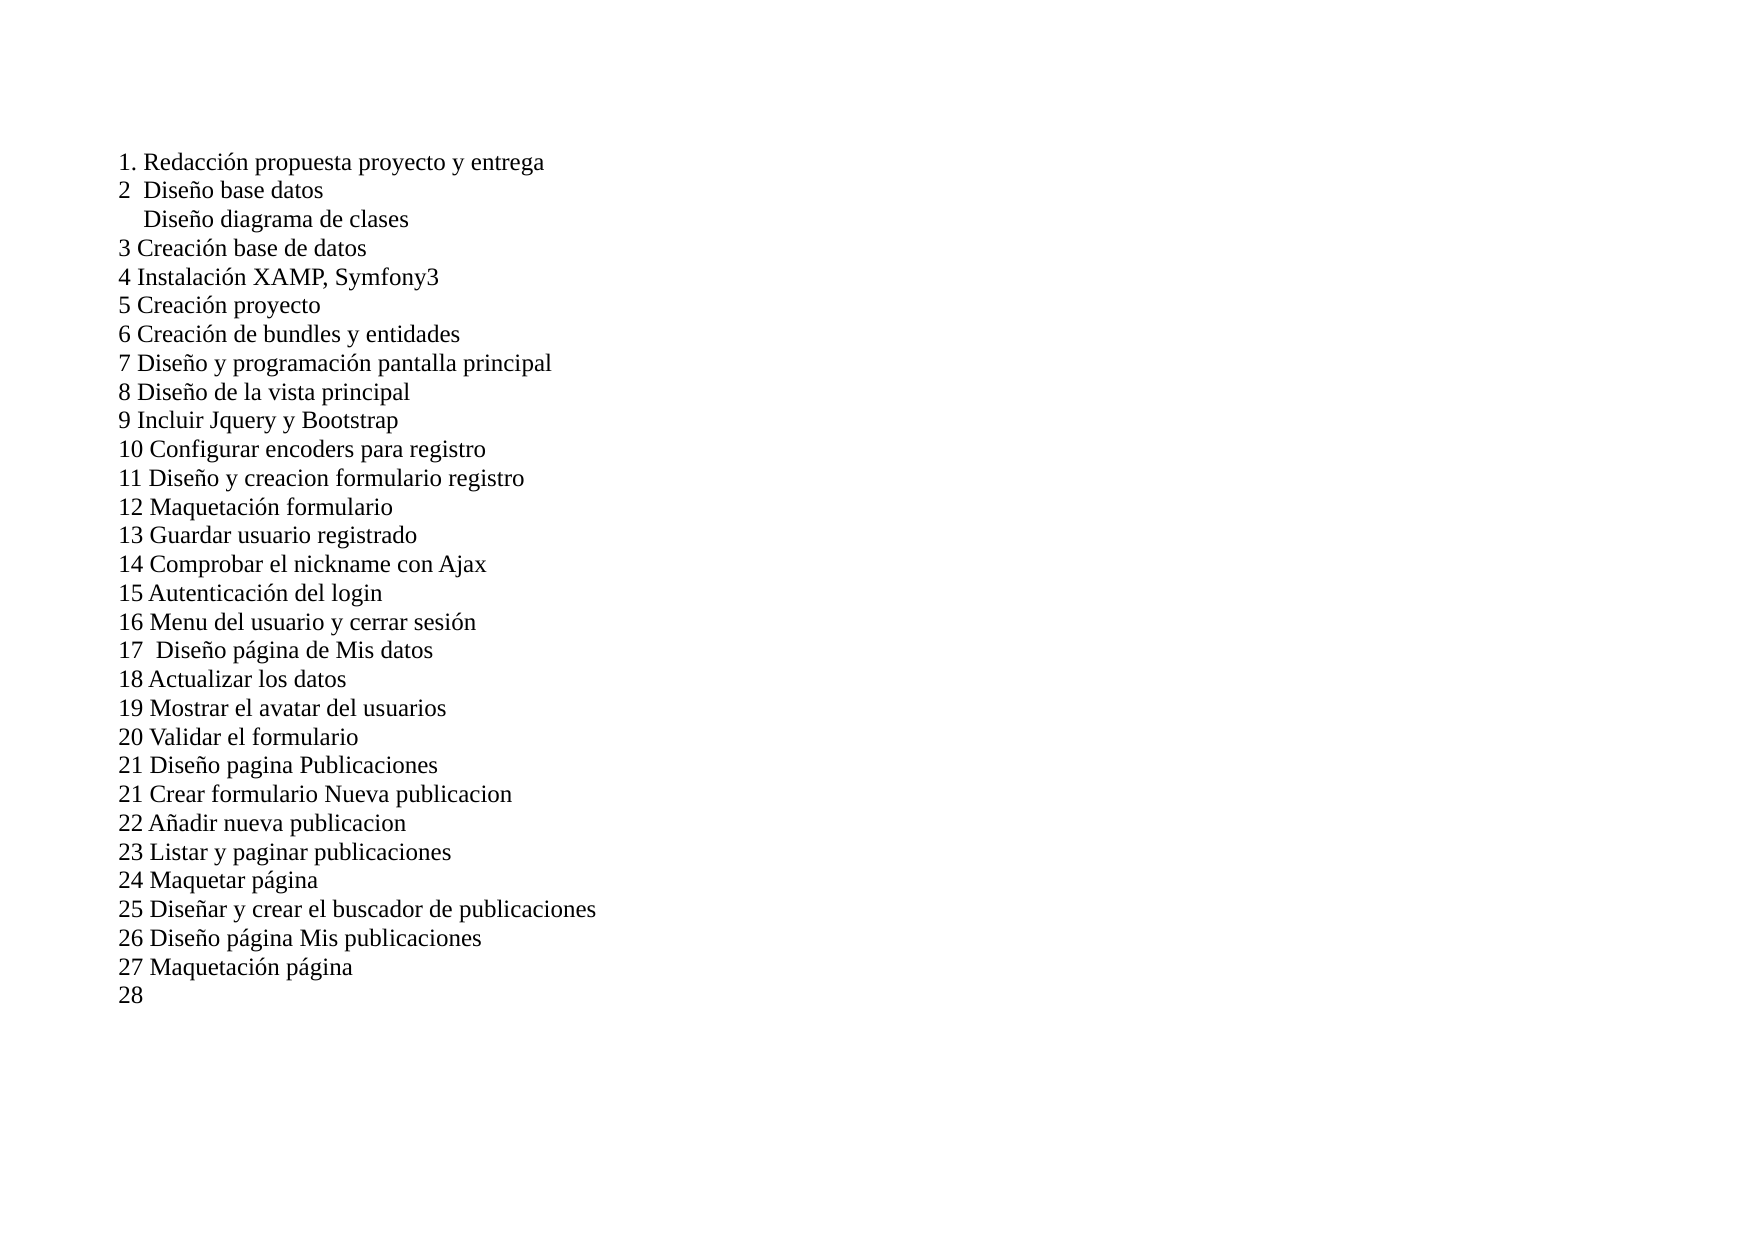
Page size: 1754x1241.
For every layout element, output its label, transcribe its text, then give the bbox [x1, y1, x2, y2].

text 12 Maquetación formulario [118, 492, 1636, 521]
text 1. Redacción propuesta proyecto y entrega [118, 147, 1636, 176]
text 19 Mostrar el avatar del usuarios [118, 693, 1636, 722]
text 13 Guardar usuario registrado [118, 521, 1636, 549]
text 27 Maquetación página [118, 952, 1636, 981]
text Diseño diagrama de clases [118, 204, 1636, 233]
text 5 Creación proyecto [118, 291, 1636, 319]
text 18 Actualizar los datos [118, 664, 1636, 693]
text 9 Incluir Jquery y Bootstrap [118, 406, 1636, 434]
text 15 Autenticación del login [118, 578, 1636, 607]
text 20 Validar el formulario [118, 722, 1636, 751]
text 26 Diseño página Mis publicaciones [118, 923, 1636, 952]
text 22 Añadir nueva publicacion [118, 808, 1636, 837]
text 25 Diseñar y crear el buscador de publicaciones [118, 894, 1636, 923]
text 3 Creación base de datos [118, 233, 1636, 262]
text 10 Configurar encoders para registro [118, 434, 1636, 463]
text 23 Listar y paginar publicaciones [118, 837, 1636, 866]
text 28 [118, 981, 1636, 1009]
text 14 Comprobar el nickname con Ajax [118, 549, 1636, 578]
text 24 Maquetar página [118, 866, 1636, 894]
text 21 Crear formulario Nueva publicacion [118, 779, 1636, 808]
text 16 Menu del usuario y cerrar sesión [118, 607, 1636, 636]
text 2 Diseño base datos [118, 176, 1636, 204]
text 17 Diseño página de Mis datos [118, 636, 1636, 664]
text 11 Diseño y creacion formulario registro [118, 463, 1636, 492]
text 6 Creación de bundles y entidades [118, 319, 1636, 348]
text 8 Diseño de la vista principal [118, 377, 1636, 406]
text 21 Diseño pagina Publicaciones [118, 751, 1636, 779]
text 7 Diseño y programación pantalla principal [118, 348, 1636, 377]
text 4 Instalación XAMP, Symfony3 [118, 262, 1636, 291]
